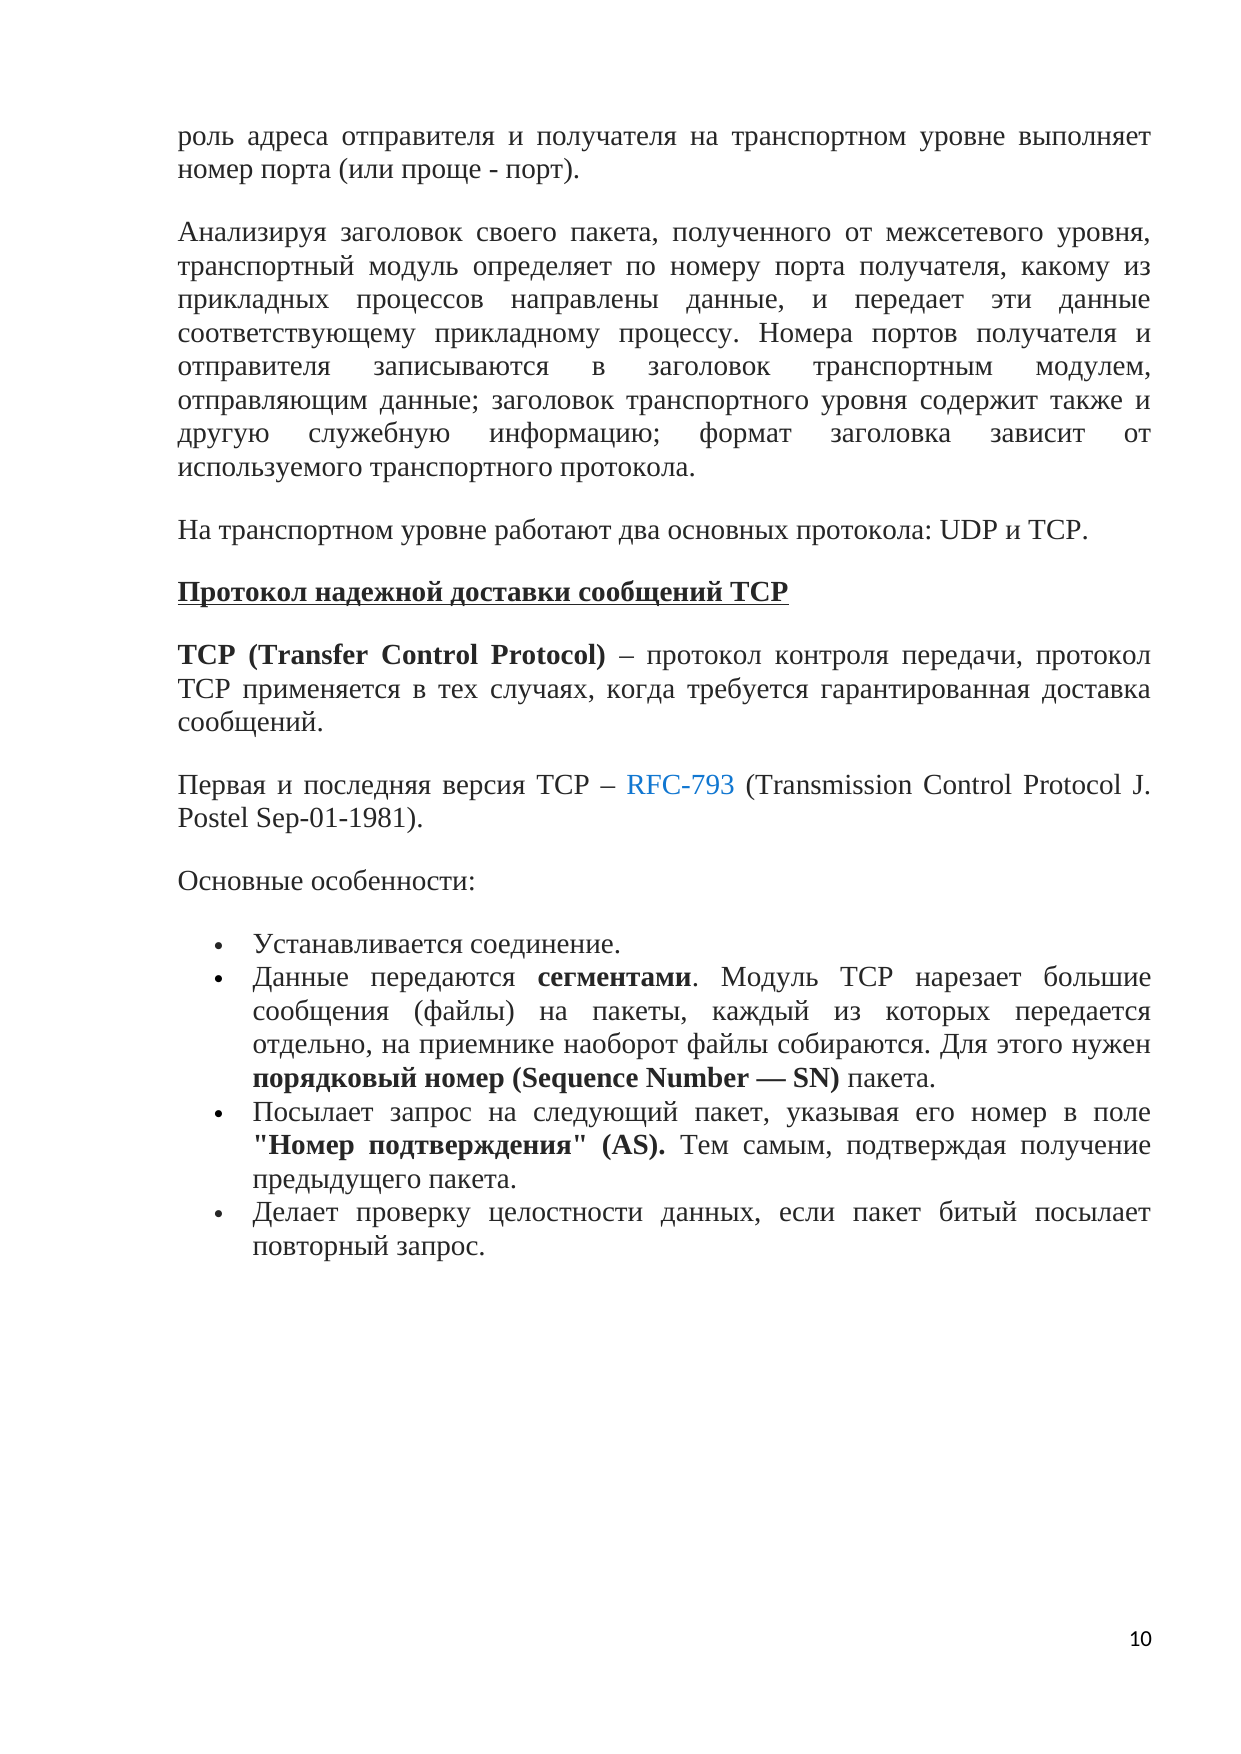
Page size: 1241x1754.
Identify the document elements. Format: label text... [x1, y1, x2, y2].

text Первая и последняя версия TCP – RFC-793 (Transmission Control Protocol J. Postel Sep-01-1981). [177, 767, 1152, 834]
list Данные передаются сегментами. Модуль TCP нарезает большие сообщения (файлы) на пакеты, каждый из которых передается отдельно, на приемнике наоборот файлы собираются. Для этого нужен порядковый номер (Sequence Number — SN) пакета. [215, 959, 1152, 1094]
text роль адреса отправителя и получателя на транспортном уровне выполняет номер порта (или проще - порт). [177, 118, 1152, 185]
text Основные особенности: [177, 863, 1152, 897]
text На транспортном уровне работают два основных протокола: UDP и TCP. [177, 512, 1152, 545]
text TCP (Transfer Control Protocol) – протокол контроля передачи, протокол TCP применяется в тех случаях, когда требуется гарантированная доставка сообщений. [177, 637, 1152, 738]
list Посылает запрос на следующий пакет, указывая его номер в поле "Номер подтверждения" (AS). Тем самым, подтверждая получение предыдущего пакета. [215, 1094, 1152, 1194]
text Анализируя заголовок своего пакета, полученного от межсетевого уровня, транспортный модуль определяет по номеру порта получателя, какому из прикладных процессов направлены данные, и передает эти данные соответствующему прикладному процессу. Номера портов получателя и отправителя записываются в заголовок транспортным модулем, отправляющим данные; заголовок транспортного уровня содержит также и другую служебную информацию; формат заголовка зависит от используемого транспортного протокола. [177, 214, 1152, 483]
text Протокол надежной доставки сообщений TCP [177, 574, 1152, 608]
list Устанавливается соединение. [215, 926, 1152, 959]
list Делает проверку целостности данных, если пакет битый посылает повторный запрос. [215, 1194, 1152, 1261]
